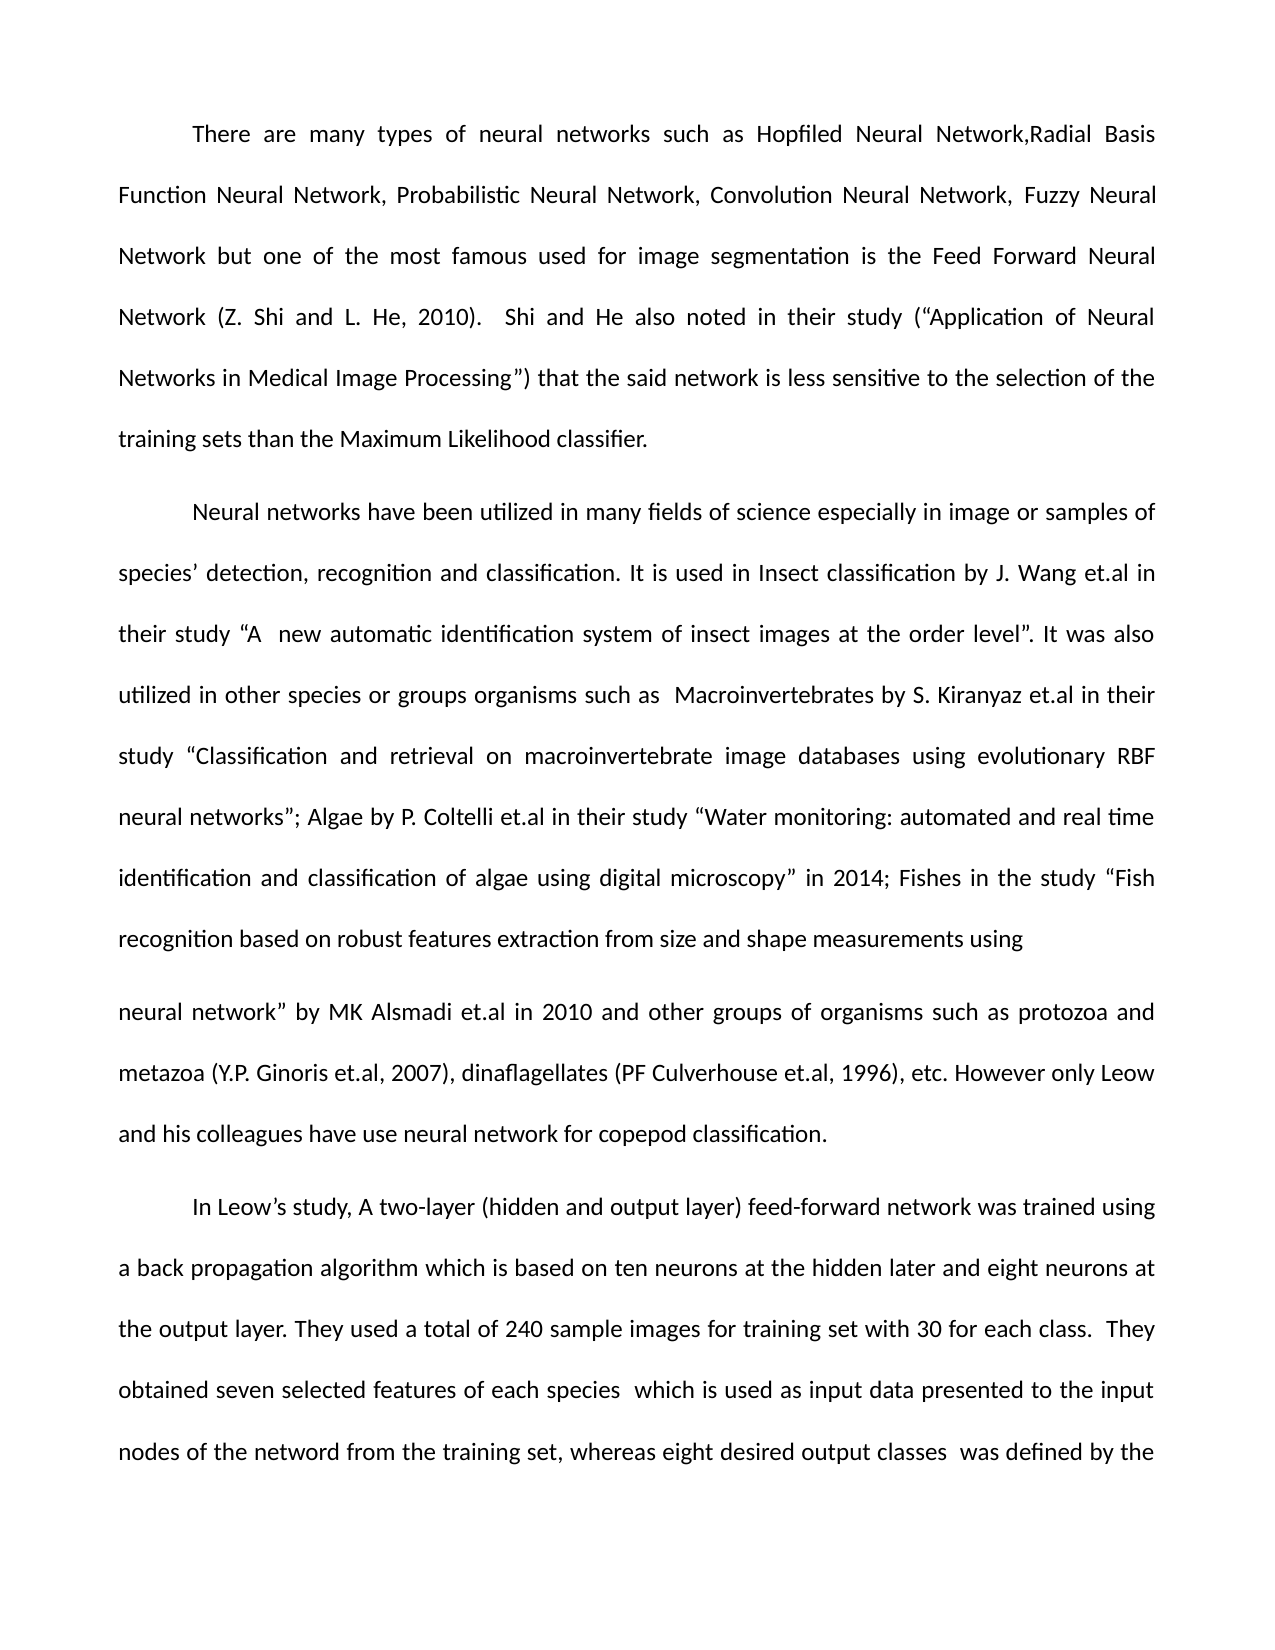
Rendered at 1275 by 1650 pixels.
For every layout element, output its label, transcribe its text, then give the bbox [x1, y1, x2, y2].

text There are many types of neural networks such as Hopfiled Neural Network,Radial Basis Function Neural Network, Probabilistic Neural Network, Convolution Neural Network, Fuzzy Neural Network but one of the most famous used for image segmentation is the Feed Forward Neural Network (Z. Shi and L. He, 2010). Shi and He also noted in their study (“Application of Neural Networks in Medical Image Processing”) that the said network is less sensitive to the selection of the training sets than the Maximum Likelihood classifier. [118, 118, 1157, 454]
text In Leow’s study, A two-layer (hidden and output layer) feed-forward network was trained using a back propagation algorithm which is based on ten neurons at the hidden later and eight neurons at the output layer. They used a total of 240 sample images for training set with 30 for each class. They obtained seven selected features of each species which is used as input data presented to the input nodes of the netword from the training set, whereas eight desired output classes was defined by the [118, 1191, 1157, 1466]
text neural network” by MK Alsmadi et.al in 2010 and other groups of organisms such as protozoa and metazoa (Y.P. Ginoris et.al, 2007), dinaflagellates (PF Culverhouse et.al, 1996), etc. However only Leow and his colleagues have use neural network for copepod classification. [118, 996, 1157, 1149]
text Neural networks have been utilized in many fields of science especially in image or samples of species’ detection, recognition and classification. It is used in Insect classification by J. Wang et.al in their study “A new automatic identification system of insect images at the order level”. It was also utilized in other species or groups organisms such as Macroinvertebrates by S. Kiranyaz et.al in their study “Classification and retrieval on macroinvertebrate image databases using evolutionary RBF neural networks”; Algae by P. Coltelli et.al in their study “Water monitoring: automated and real time identification and classification of algae using digital microscopy” in 2014; Fishes in the study “Fish recognition based on robust features extraction from size and shape measurements using [118, 496, 1157, 954]
